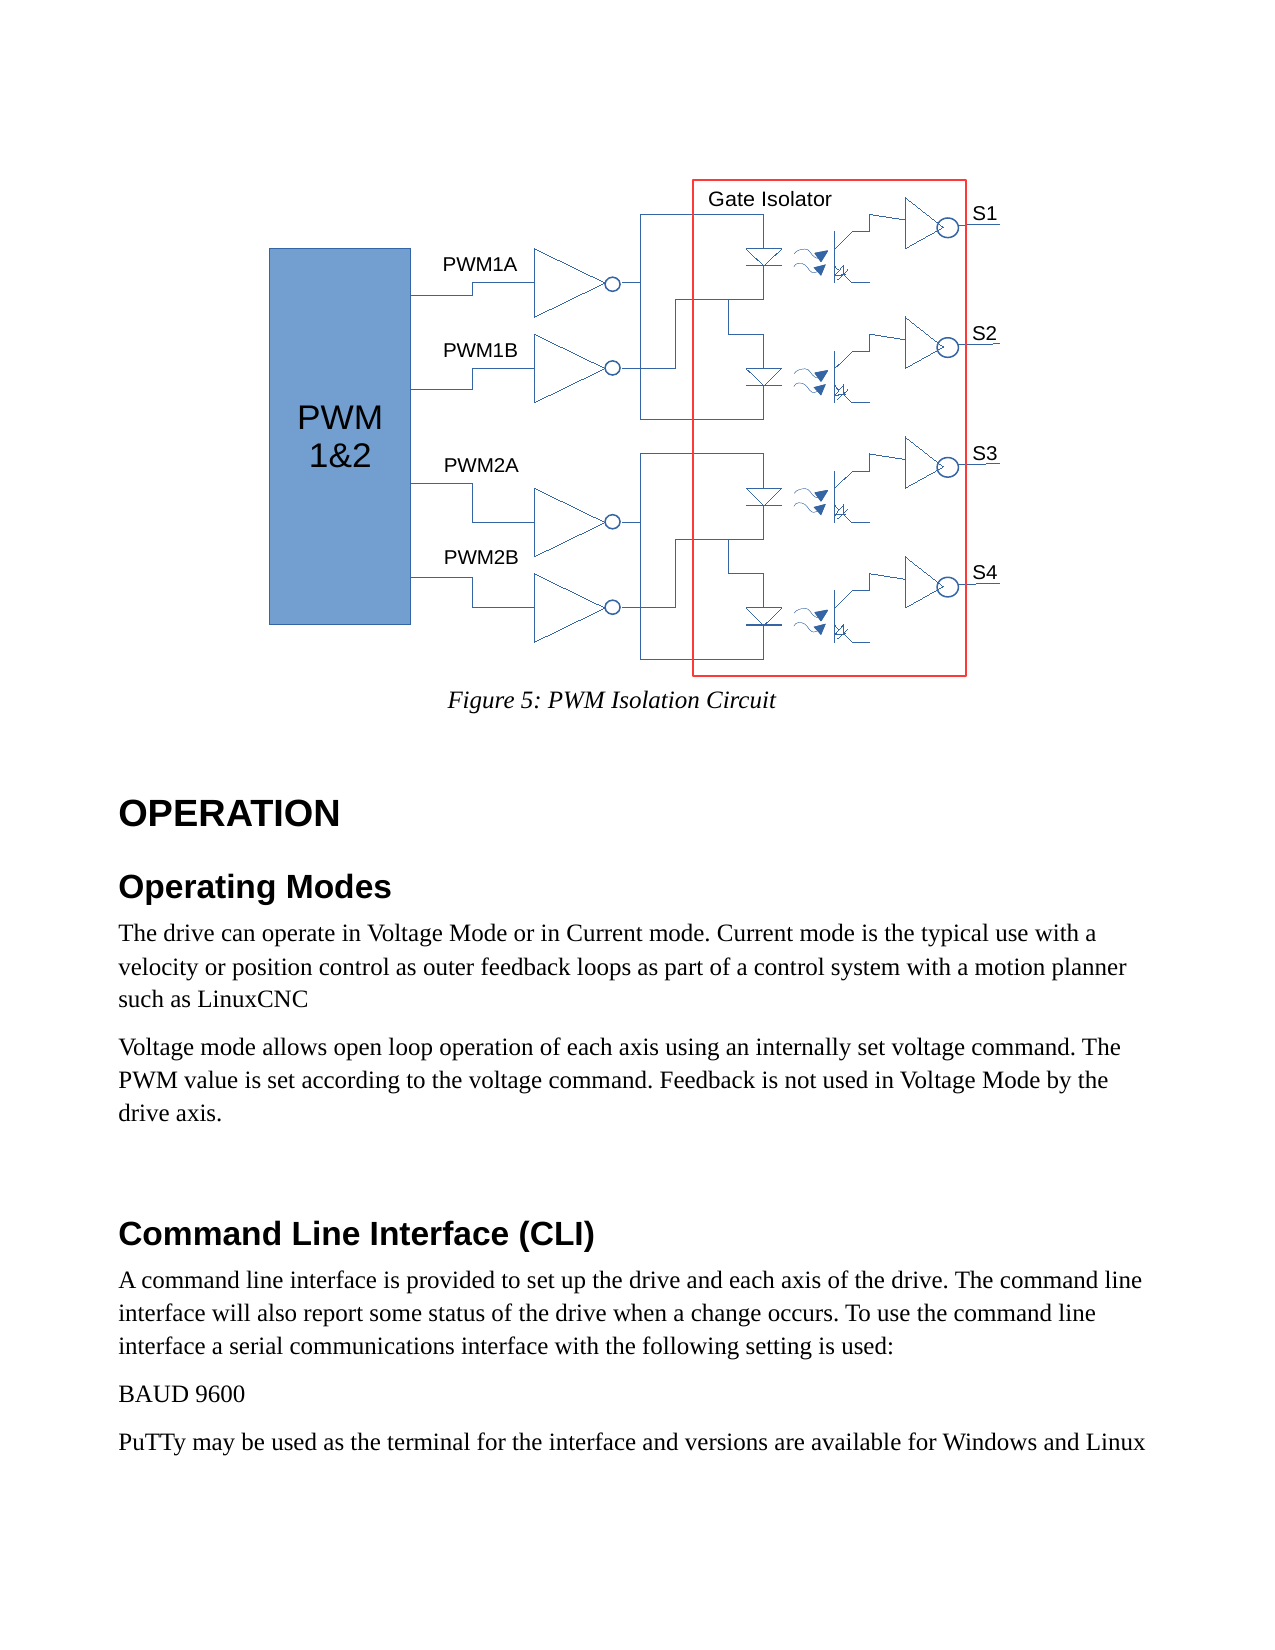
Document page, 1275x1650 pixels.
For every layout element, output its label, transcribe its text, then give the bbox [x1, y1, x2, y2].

text Voltage mode allows open loop operation of each axis using an internally set voltage command. The PWM value is set according to the voltage command. Feedback is not used in Voltage Mode by the drive axis. [118, 1032, 1157, 1127]
text A command line interface is provided to set up the drive and each axis of the drive. The command line interface will also report some status of the drive when a change occurs. To use the command line interface a serial communications interface with the following setting is used: [118, 1265, 1157, 1360]
text PuTTy may be used as the terminal for the interface and versions are available for Windows and Linux [118, 1427, 1157, 1455]
text BAUD 9600 [118, 1379, 1157, 1408]
text The drive can operate in Voltage Mode or in Current mode. Current mode is the typical use with a velocity or position control as outer feedback loops as part of a control system with a motion planner such as LinuxCNC [118, 918, 1157, 1013]
subtitle OPERATION [118, 790, 1157, 834]
subtitle Command Line Interface (CLI) [118, 1214, 1157, 1253]
subtitle Operating Modes [118, 867, 1157, 906]
text Figure 5: PWM Isolation Circuit [196, 685, 1027, 713]
